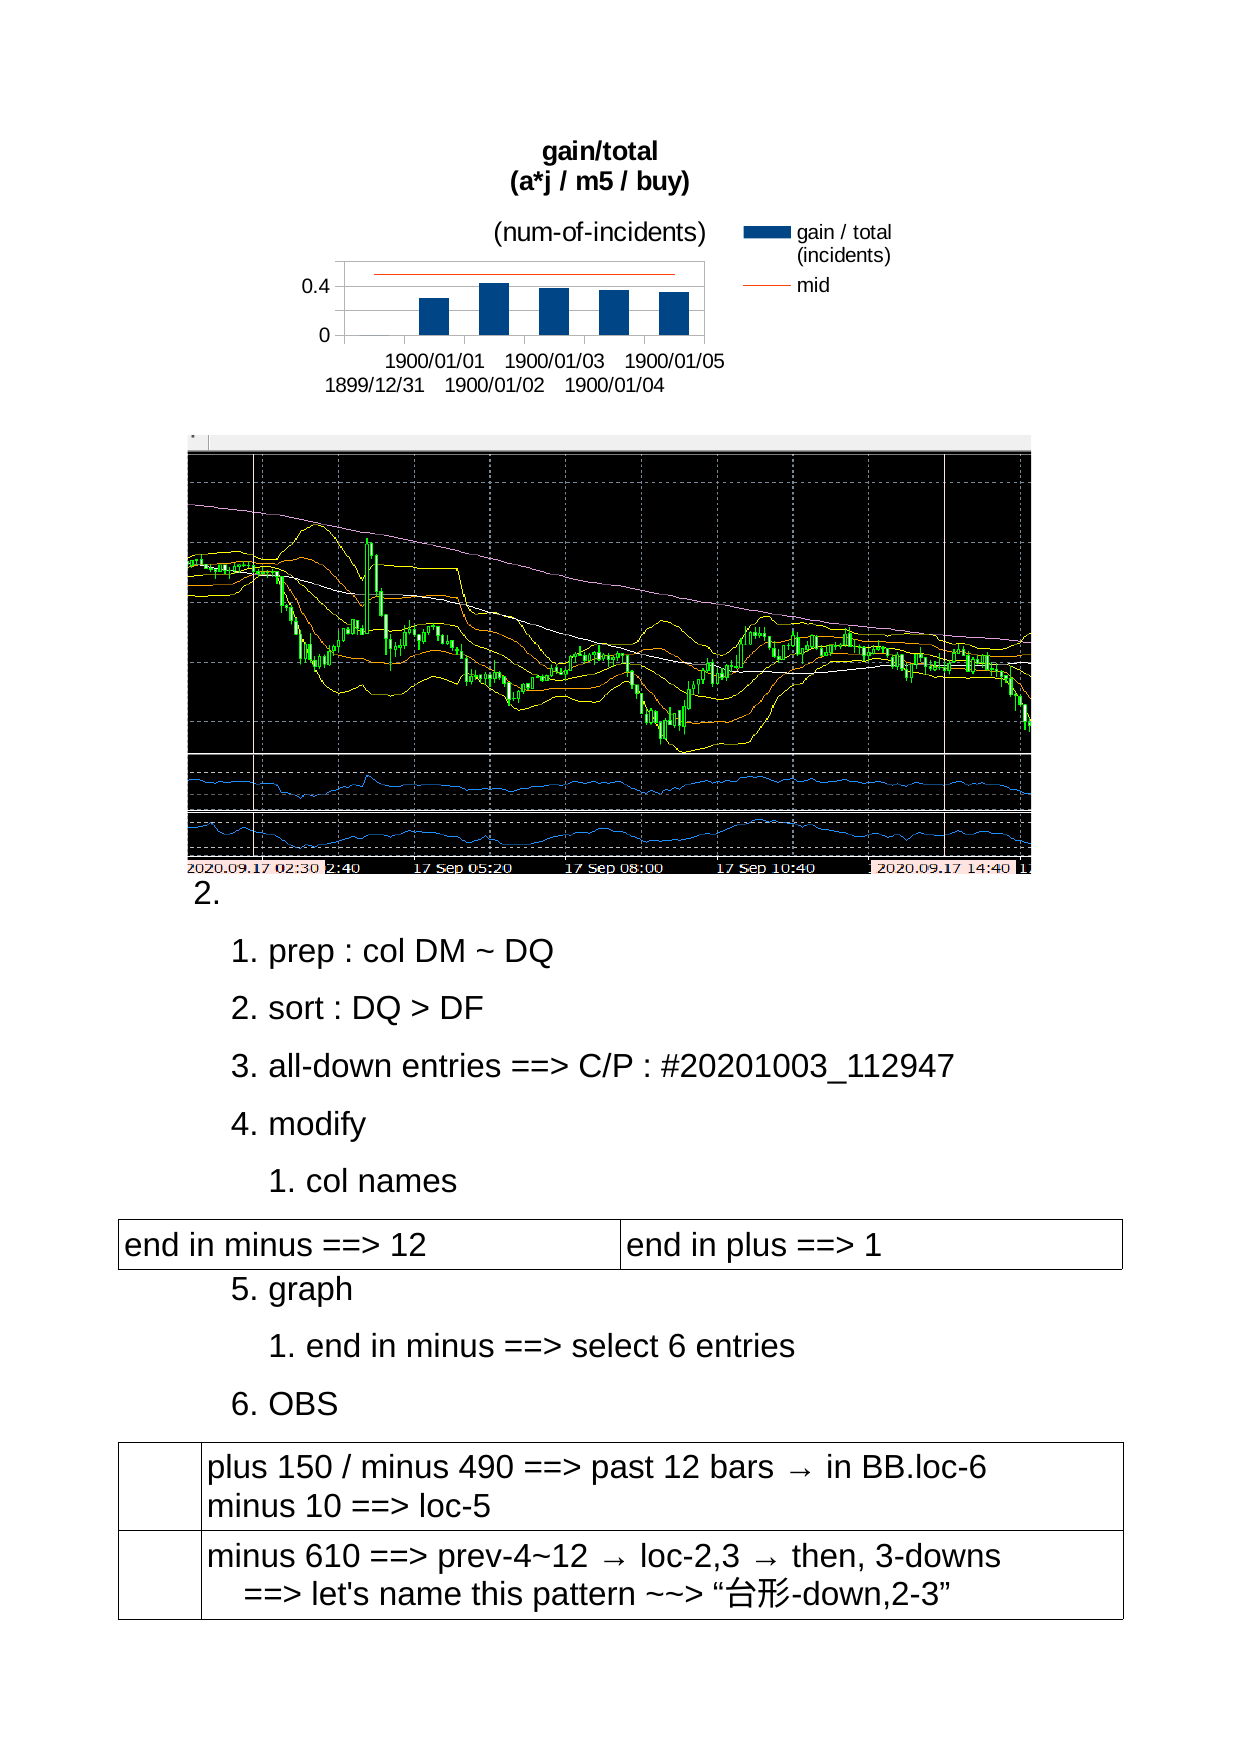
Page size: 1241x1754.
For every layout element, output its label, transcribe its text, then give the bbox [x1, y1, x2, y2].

list OBS [231, 1384, 1122, 1422]
list end in minus ==> select 6 entries [268, 1326, 1122, 1365]
list col names [268, 1161, 1122, 1199]
table_header [119, 1443, 201, 1530]
table_header plus 150 / minus 490 ==> past 12 bars → in BB.loc-6 minus 10 ==> loc-5 [202, 1443, 1123, 1530]
picture [187, 435, 1032, 874]
list sort : DQ > DF [231, 988, 1122, 1027]
list prep : col DM ~ DQ [231, 931, 1122, 969]
list modify [231, 1103, 1122, 1142]
table_cell minus 610 ==> prev-4~12 → loc-2,3 → then, 3-downs ==> let's name this pattern ~~> “台形-down,2-3” [202, 1531, 1123, 1618]
table_header end in plus ==> 1 [621, 1220, 1122, 1269]
list graph [231, 1270, 1122, 1307]
table_header end in minus ==> 12 [119, 1220, 620, 1269]
table_cell [119, 1531, 201, 1618]
list all-down entries ==> C/P : #20201003_112947 [231, 1046, 1122, 1084]
